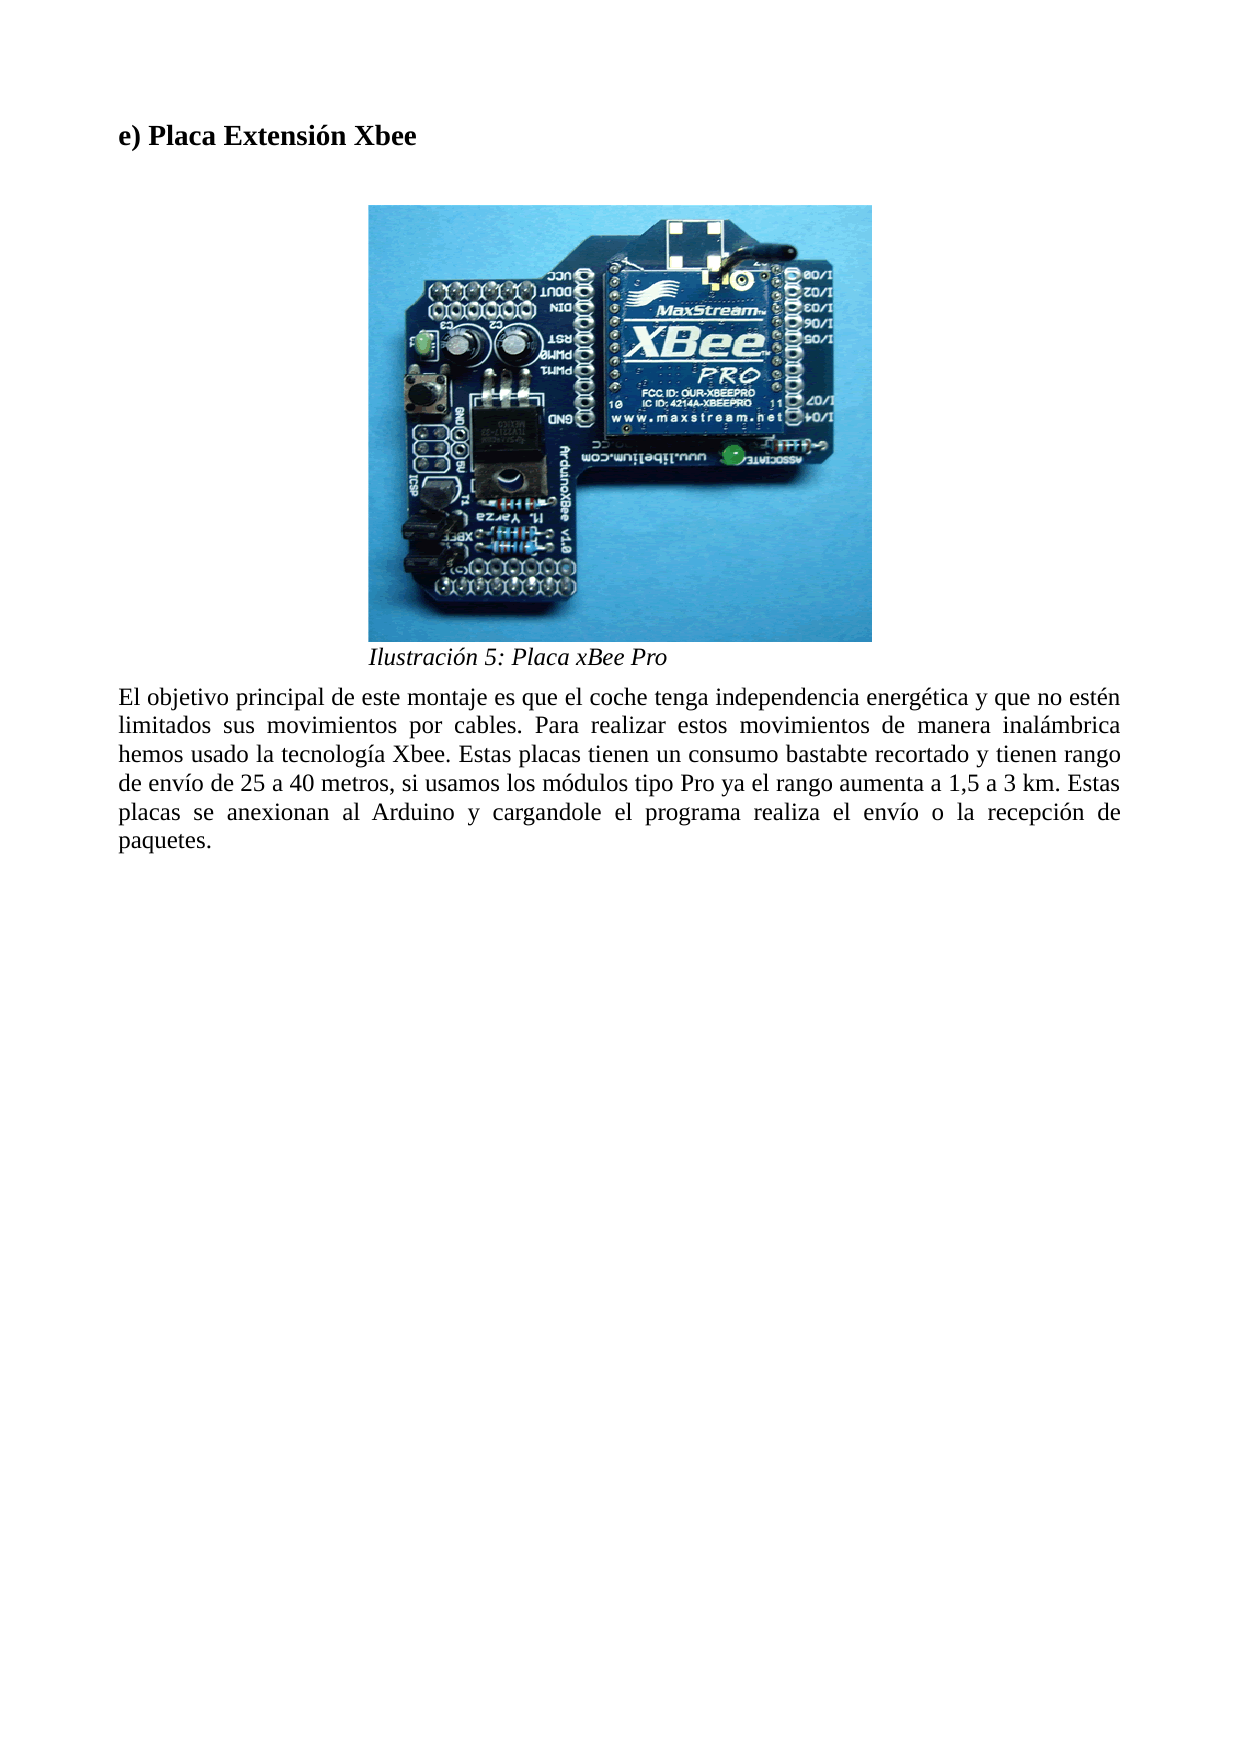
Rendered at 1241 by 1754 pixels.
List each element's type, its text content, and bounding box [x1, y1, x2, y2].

picture [368, 205, 872, 642]
subtitle e) Placa Extensión Xbee [118, 118, 1122, 152]
text Ilustración 5: Placa xBee Pro [368, 642, 872, 671]
text El objetivo principal de este montaje es que el coche tenga independencia energética y que no estén limitados sus movimientos por cables. Para realizar estos movimientos de manera inalámbrica hemos usado la tecnología Xbee. Estas placas tienen un consumo bastabte recortado y tienen rango de envío de 25 a 40 metros, si usamos los módulos tipo Pro ya el rango aumenta a 1,5 a 3 km. Estas placas se anexionan al Arduino y cargandole el programa realiza el envío o la recepción de paquetes. [118, 682, 1122, 854]
